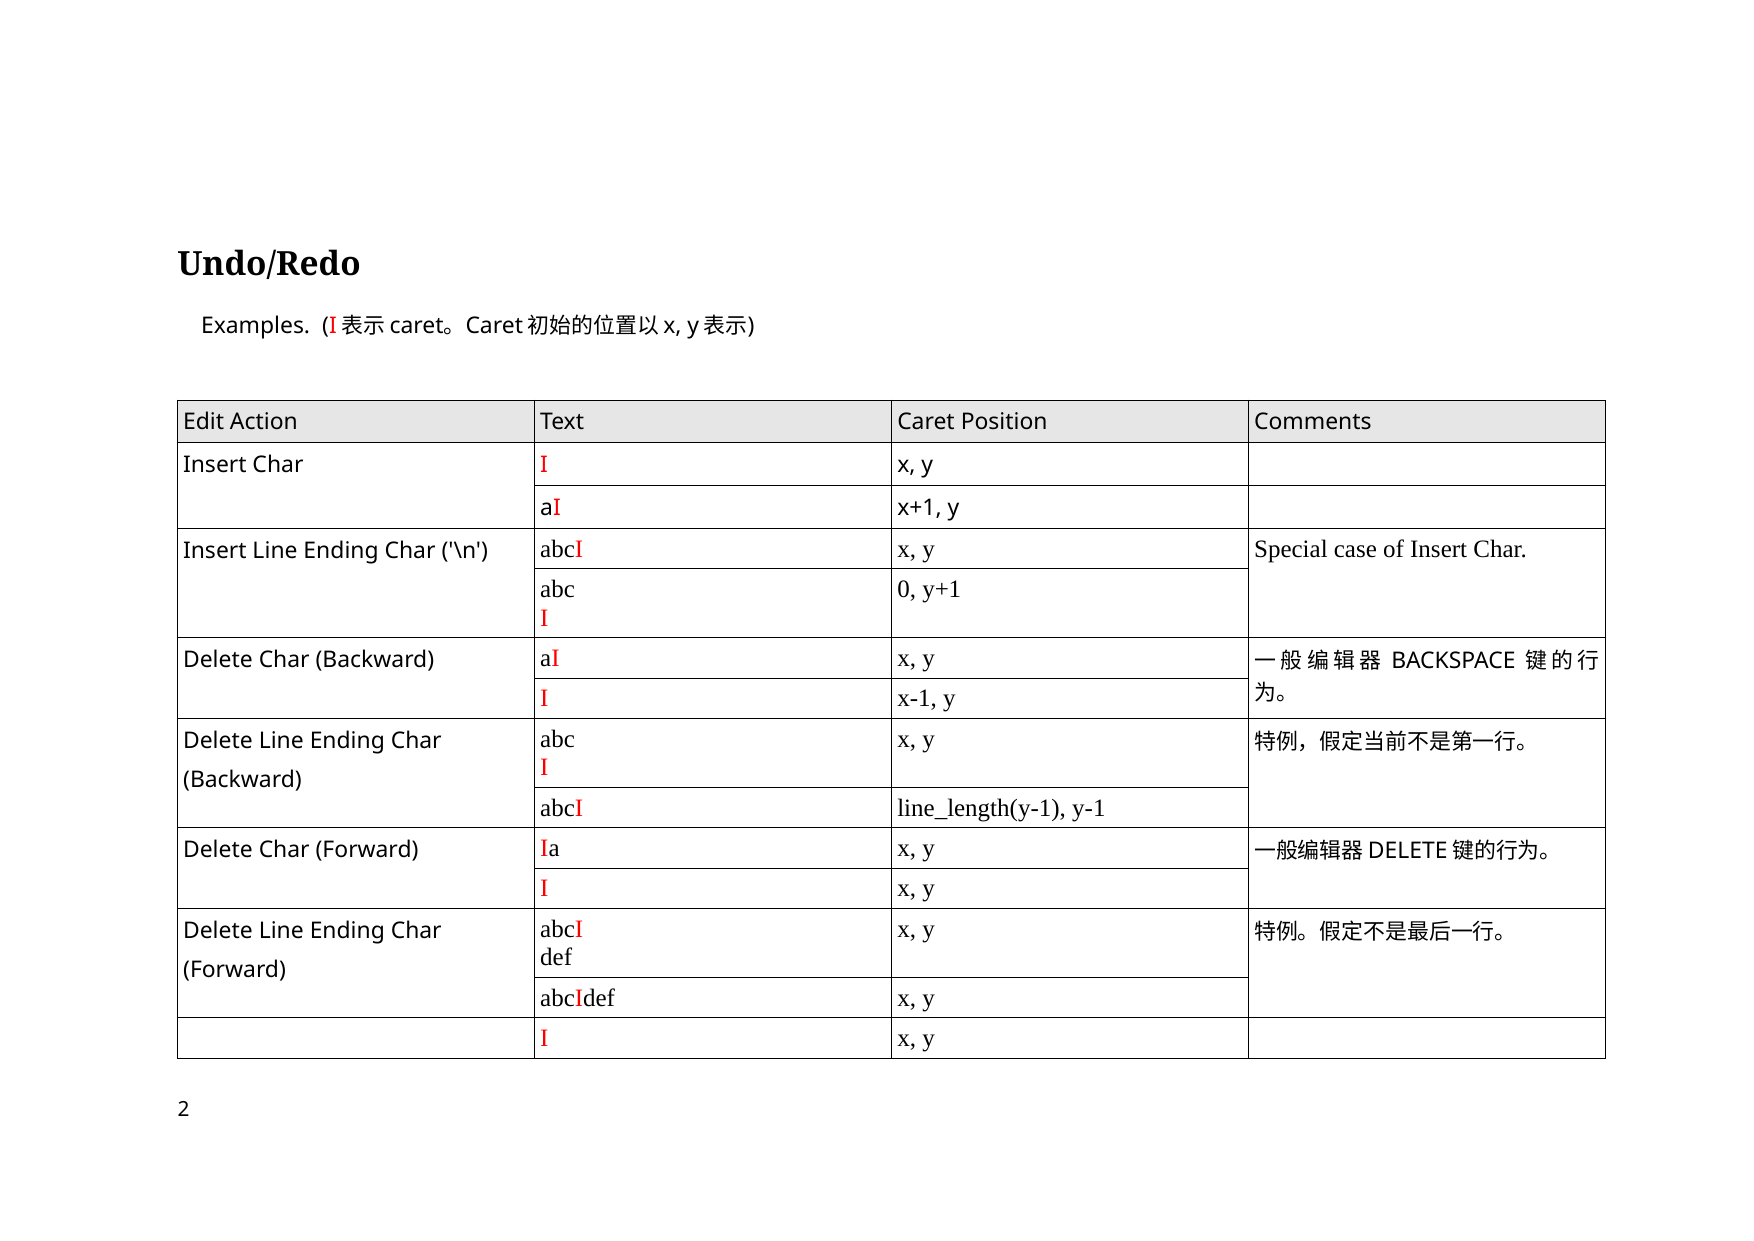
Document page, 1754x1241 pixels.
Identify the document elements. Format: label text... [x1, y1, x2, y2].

table_cell Delete Line Ending Char (Backward) [178, 719, 534, 827]
table_cell 特例。假定不是最后一行。 [1249, 909, 1605, 1017]
table_cell abc I [535, 569, 891, 637]
table_cell 一般编辑器BACKSPACE键的行为。 [1249, 638, 1605, 718]
table_cell [1249, 443, 1605, 485]
table_cell x, y [892, 638, 1248, 678]
table_cell x, y [892, 1018, 1248, 1058]
table_cell Insert Line Ending Char ('\n') [178, 529, 534, 637]
table_cell abcI def [535, 909, 891, 977]
table_cell aI [535, 486, 891, 528]
table_cell abc I [535, 719, 891, 787]
table_cell Delete Line Ending Char (Forward) [178, 909, 534, 1017]
table_cell x, y [892, 719, 1248, 787]
table_cell Special case of Insert Char. [1249, 529, 1605, 637]
table_header Comments [1249, 401, 1605, 442]
table_cell Delete Char (Forward) [178, 828, 534, 908]
table_header Text [535, 401, 891, 442]
table_cell x, y [892, 978, 1248, 1017]
table_cell [1249, 486, 1605, 528]
table_cell [1249, 1018, 1605, 1058]
table_header Caret Position [892, 401, 1248, 442]
table_cell I [535, 1018, 891, 1058]
text Examples. (I表示caret。Caret初始的位置以x, y表示) [177, 308, 1605, 341]
table_cell I [535, 679, 891, 718]
table_cell Ia [535, 828, 891, 868]
table_cell Delete Char (Backward) [178, 638, 534, 718]
table_cell 一般编辑器DELETE键的行为。 [1249, 828, 1605, 908]
table_cell x, y [892, 909, 1248, 977]
table_cell I [535, 869, 891, 908]
table_cell 特例，假定当前不是第一行。 [1249, 719, 1605, 827]
table_cell abcI [535, 788, 891, 827]
table_cell 0, y+1 [892, 569, 1248, 637]
table_cell abcIdef [535, 978, 891, 1017]
table_cell x, y [892, 869, 1248, 908]
table_cell line_length(y-1), y-1 [892, 788, 1248, 827]
table_cell abcI [535, 529, 891, 568]
table_cell aI [535, 638, 891, 678]
table_cell x, y [892, 529, 1248, 568]
title Undo/Redo [177, 239, 1605, 285]
table_cell I [535, 443, 891, 485]
table_cell x, y [892, 828, 1248, 868]
table_cell x+1, y [892, 486, 1248, 528]
table_cell x-1, y [892, 679, 1248, 718]
table_header Edit Action [178, 401, 534, 442]
table_cell x, y [892, 443, 1248, 485]
table_cell [178, 1018, 534, 1058]
table_cell Insert Char [178, 443, 534, 528]
